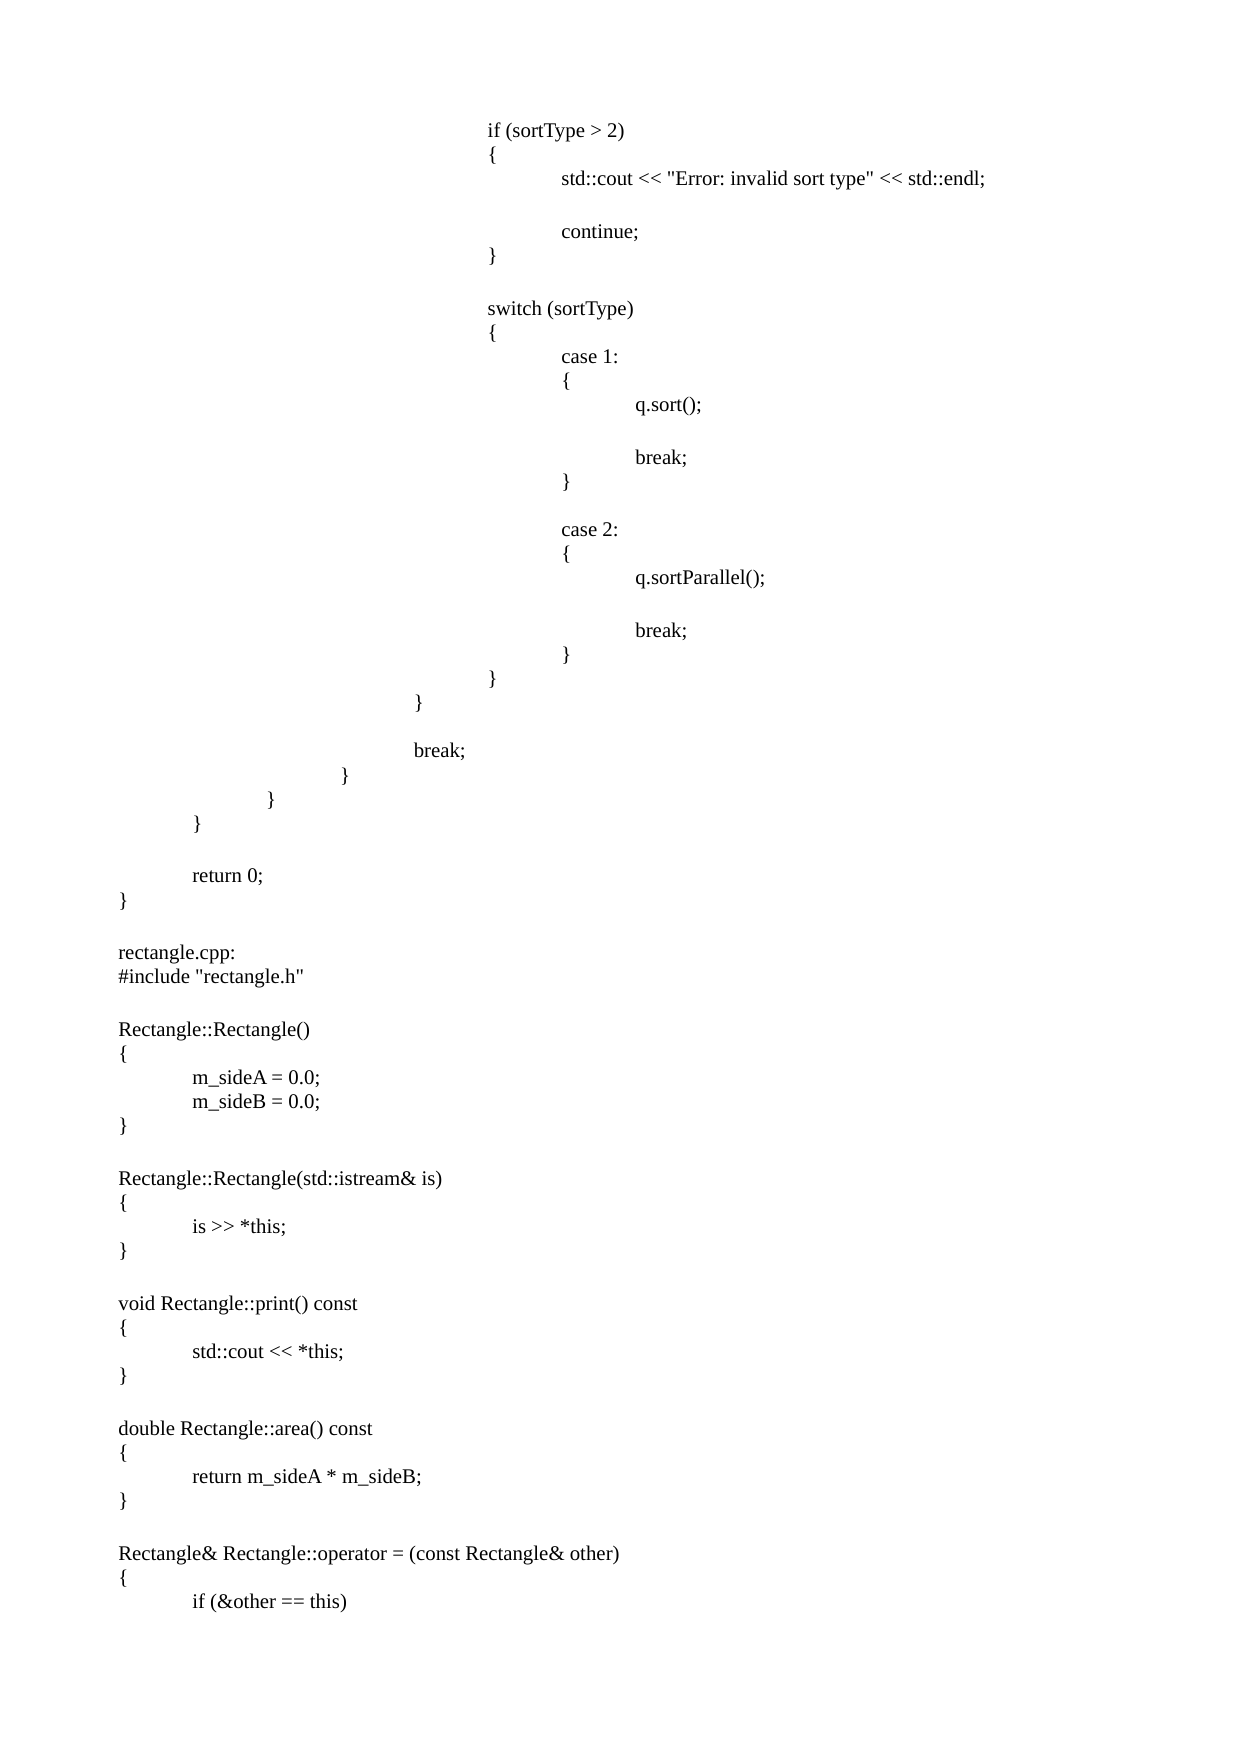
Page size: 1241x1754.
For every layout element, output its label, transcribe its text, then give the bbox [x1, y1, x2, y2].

list { [118, 1315, 1122, 1339]
list } [118, 887, 1122, 912]
list break; [118, 738, 1122, 762]
list Rectangle::Rectangle(std::istream& is) [118, 1166, 1122, 1190]
list case 1: [118, 344, 1122, 368]
list q.sortParallel(); [118, 565, 1122, 589]
list #include "rectangle.h" [118, 964, 1122, 988]
list } [118, 762, 1122, 787]
list double Rectangle::area() const [118, 1416, 1122, 1440]
list { [118, 1190, 1122, 1214]
list rectangle.cpp: [118, 940, 1122, 964]
list if (&other == this) [118, 1589, 1122, 1613]
list m_sideA = 0.0; [118, 1065, 1122, 1089]
list } [118, 1113, 1122, 1137]
list m_sideB = 0.0; [118, 1089, 1122, 1113]
list { [118, 320, 1122, 344]
list Rectangle::Rectangle() [118, 1017, 1122, 1041]
list { [118, 1041, 1122, 1065]
list break; [118, 618, 1122, 642]
list { [118, 368, 1122, 392]
list { [118, 541, 1122, 565]
list } [118, 243, 1122, 267]
list void Rectangle::print() const [118, 1291, 1122, 1315]
list } [118, 469, 1122, 493]
list } [118, 690, 1122, 714]
list std::cout << "Error: invalid sort type" << std::endl; [118, 166, 1122, 190]
list return m_sideA * m_sideB; [118, 1464, 1122, 1488]
list break; [118, 445, 1122, 469]
list if (sortType > 2) [118, 118, 1122, 142]
list } [118, 1238, 1122, 1262]
list { [118, 142, 1122, 166]
list return 0; [118, 863, 1122, 887]
list is >> *this; [118, 1214, 1122, 1238]
list } [118, 1363, 1122, 1387]
list { [118, 1440, 1122, 1464]
list case 2: [118, 517, 1122, 541]
list } [118, 1488, 1122, 1512]
list std::cout << *this; [118, 1339, 1122, 1363]
list } [118, 811, 1122, 835]
list q.sort(); [118, 392, 1122, 416]
list Rectangle& Rectangle::operator = (const Rectangle& other) [118, 1541, 1122, 1565]
list switch (sortType) [118, 296, 1122, 320]
list { [118, 1565, 1122, 1589]
list continue; [118, 219, 1122, 243]
list } [118, 642, 1122, 666]
list } [118, 787, 1122, 811]
list } [118, 666, 1122, 690]
